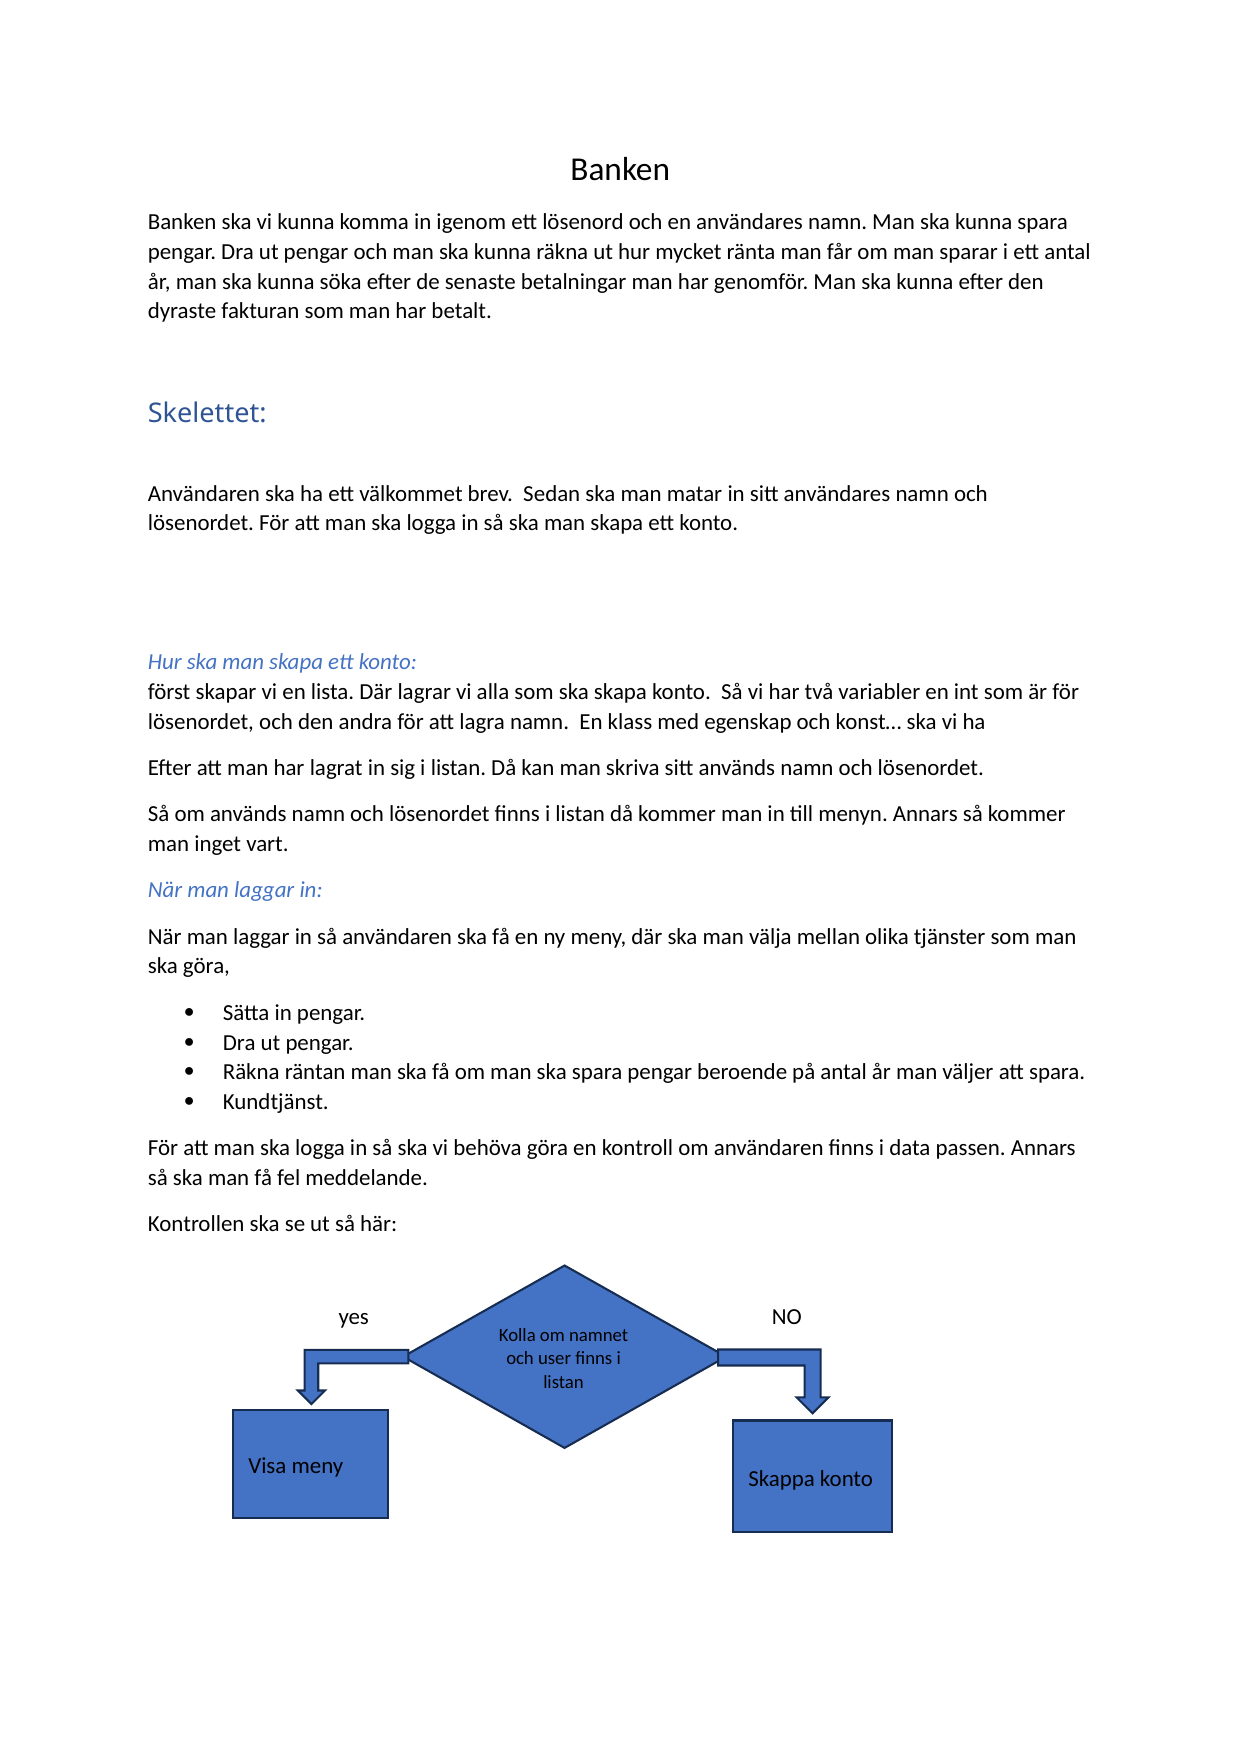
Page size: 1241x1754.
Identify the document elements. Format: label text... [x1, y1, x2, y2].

text Kontrollen ska se ut så här: [148, 1209, 1093, 1237]
text För att man ska logga in så ska vi behöva göra en kontroll om användaren finns i data passen. Annars så ska man få fel meddelande. [148, 1133, 1093, 1191]
text Användaren ska ha ett välkommet brev. Sedan ska man matar in sitt användares namn och lösenordet. För att man ska logga in så ska man skapa ett konto. [148, 479, 1093, 536]
list Räkna räntan man ska få om man ska spara pengar beroende på antal år man väljer att spara. [185, 1057, 1093, 1085]
text Banken [148, 148, 1093, 188]
text yes [148, 1302, 496, 1330]
text När man laggar in så användaren ska få en ny meny, där ska man välja mellan olika tjänster som man ska göra, [148, 922, 1093, 980]
list Kundtjänst. [185, 1087, 1093, 1115]
text Banken ska vi kunna komma in igenom ett lösenord och en användares namn. Man ska kunna spara pengar. Dra ut pengar och man ska kunna räkna ut hur mycket ränta man får om man sparar i ett antal år, man ska kunna söka efter de senaste betalningar man har genomför. Man ska kunna efter den dyraste fakturan som man har betalt. [148, 207, 1093, 324]
text Så om används namn och lösenordet finns i listan då kommer man in till menyn. Annars så kommer man inget vart. [148, 799, 1093, 857]
list Sätta in pengar. [185, 998, 1093, 1026]
text NO [634, 1302, 1093, 1330]
list Dra ut pengar. [185, 1028, 1093, 1056]
text Efter att man har lagrat in sig i listan. Då kan man skriva sitt används namn och lösenordet. [148, 753, 1093, 781]
subtitle Skelettet: [148, 393, 1093, 430]
text När man laggar in: [148, 876, 1093, 904]
text Hur ska man skapa ett konto: först skapar vi en lista. Där lagrar vi alla som ska skapa konto. Så vi har två variabler en int som är för lösenordet, och den andra för att lagra namn. En klass med egenskap och konst… ska vi ha [148, 647, 1093, 735]
